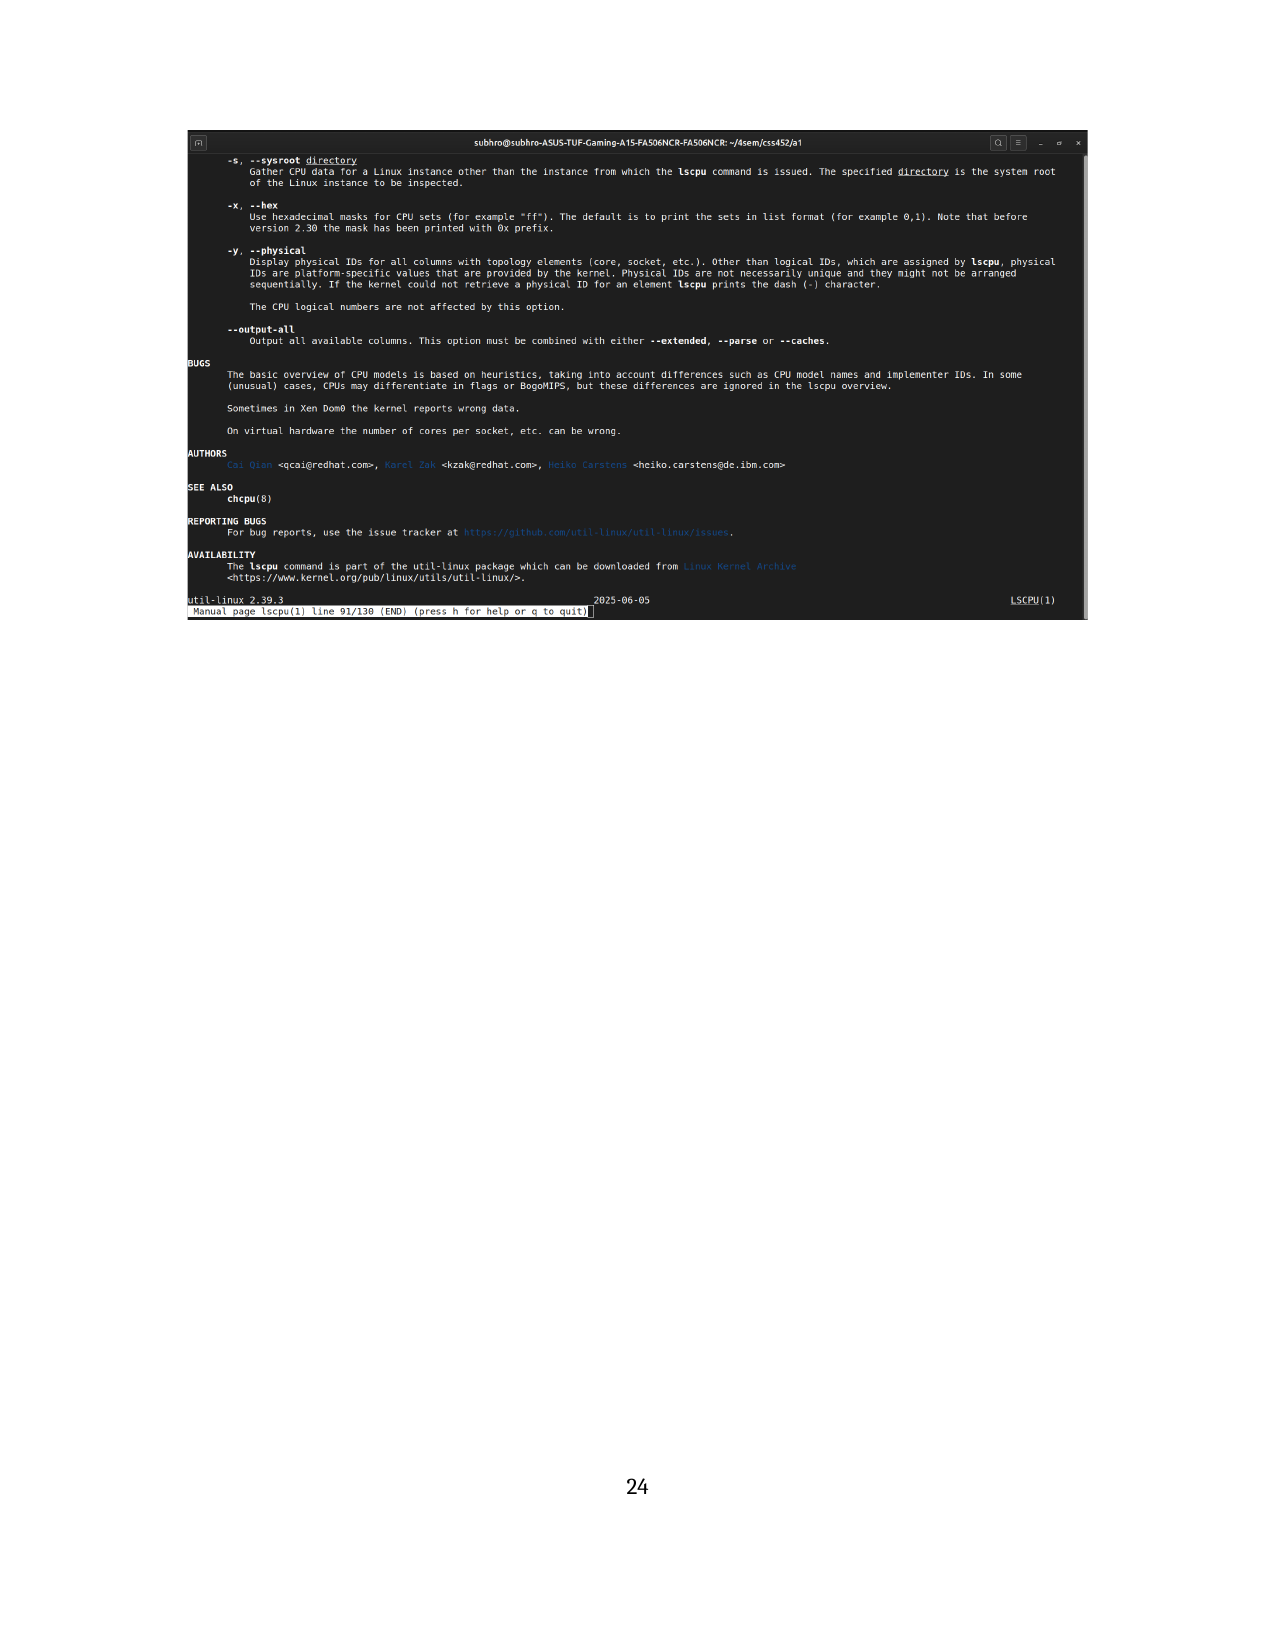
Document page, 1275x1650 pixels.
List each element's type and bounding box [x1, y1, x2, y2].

picture [187, 130, 1088, 620]
